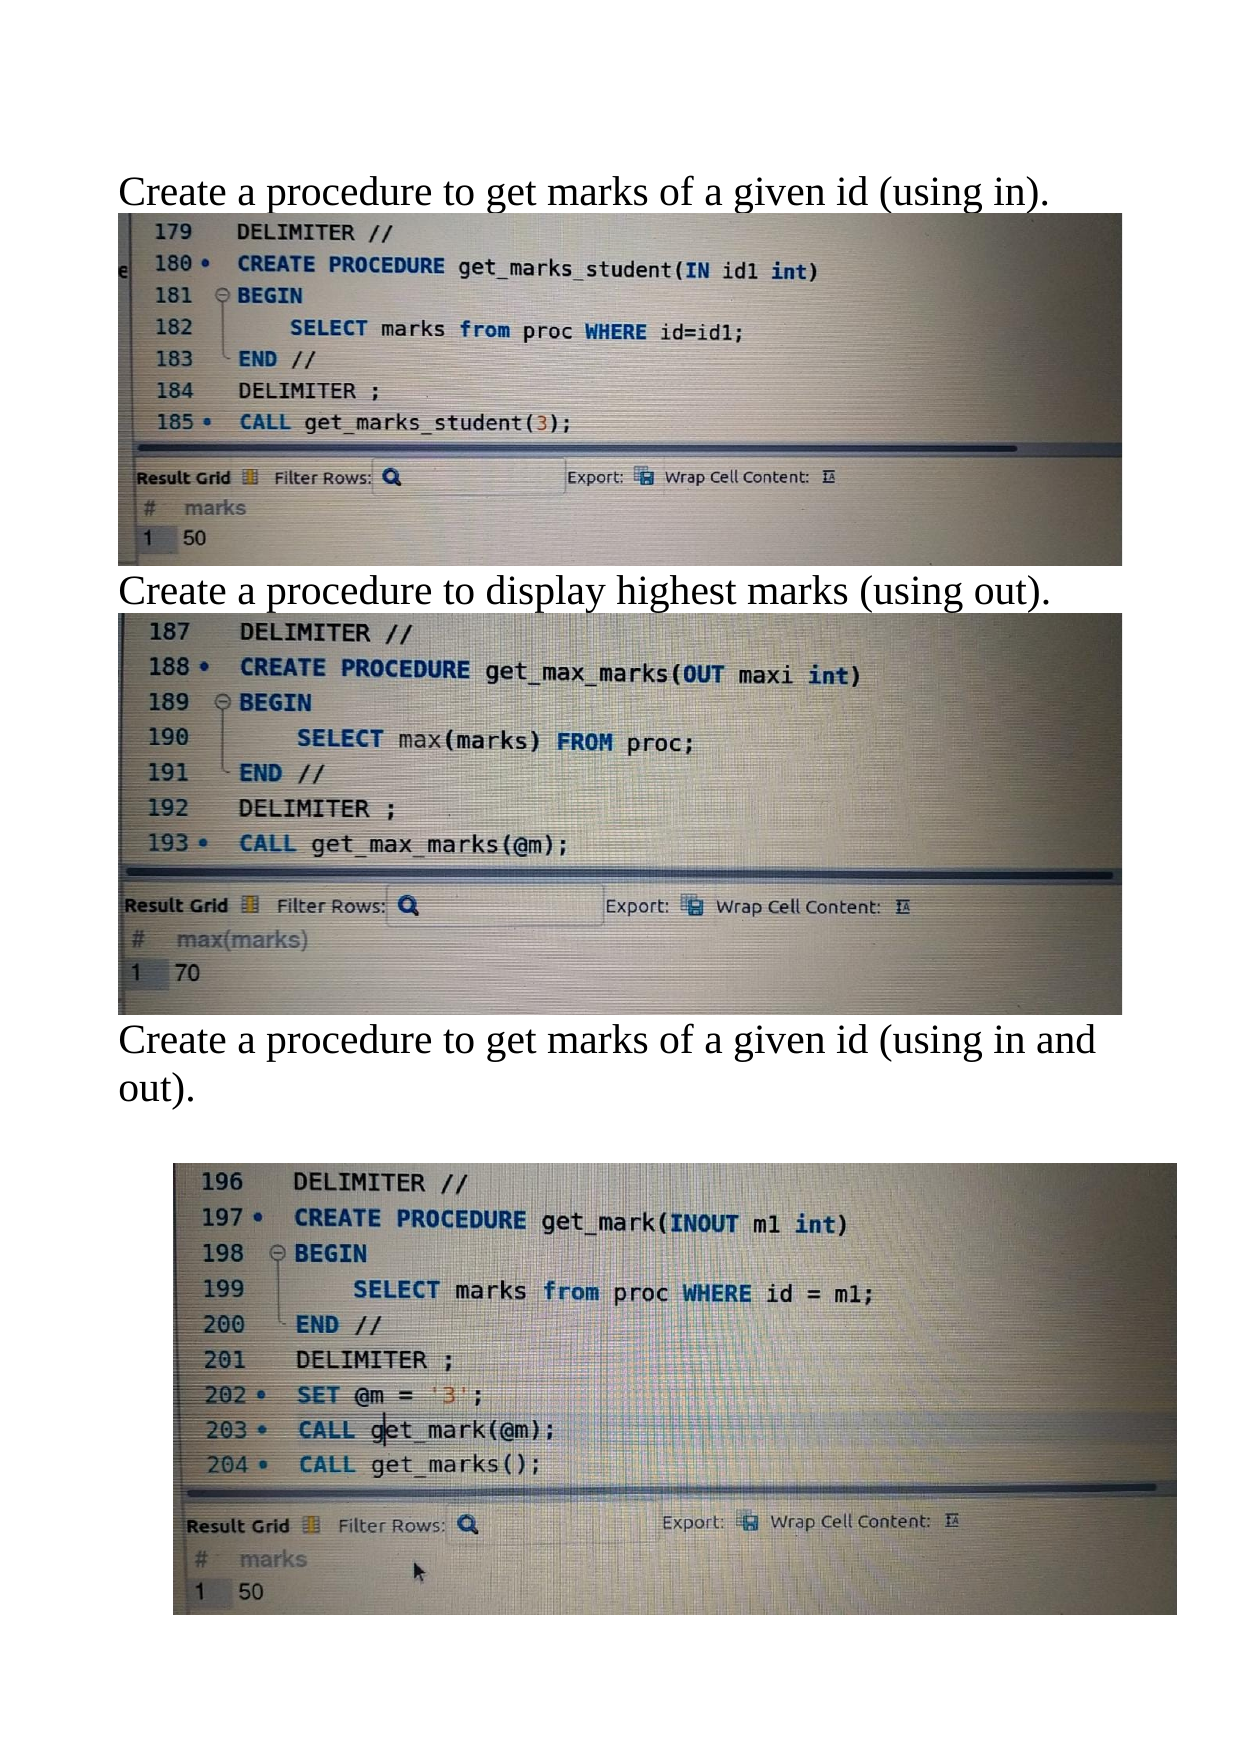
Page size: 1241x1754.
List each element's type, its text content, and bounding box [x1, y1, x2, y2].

picture [118, 213, 1123, 566]
list Create a procedure to get marks of a given id (using in). [118, 166, 1122, 213]
picture [173, 1163, 1177, 1615]
list Create a procedure to display highest marks (using out). [118, 566, 1122, 613]
picture [118, 613, 1123, 1015]
list Create a procedure to get marks of a given id (using in and out). [118, 1015, 1122, 1111]
